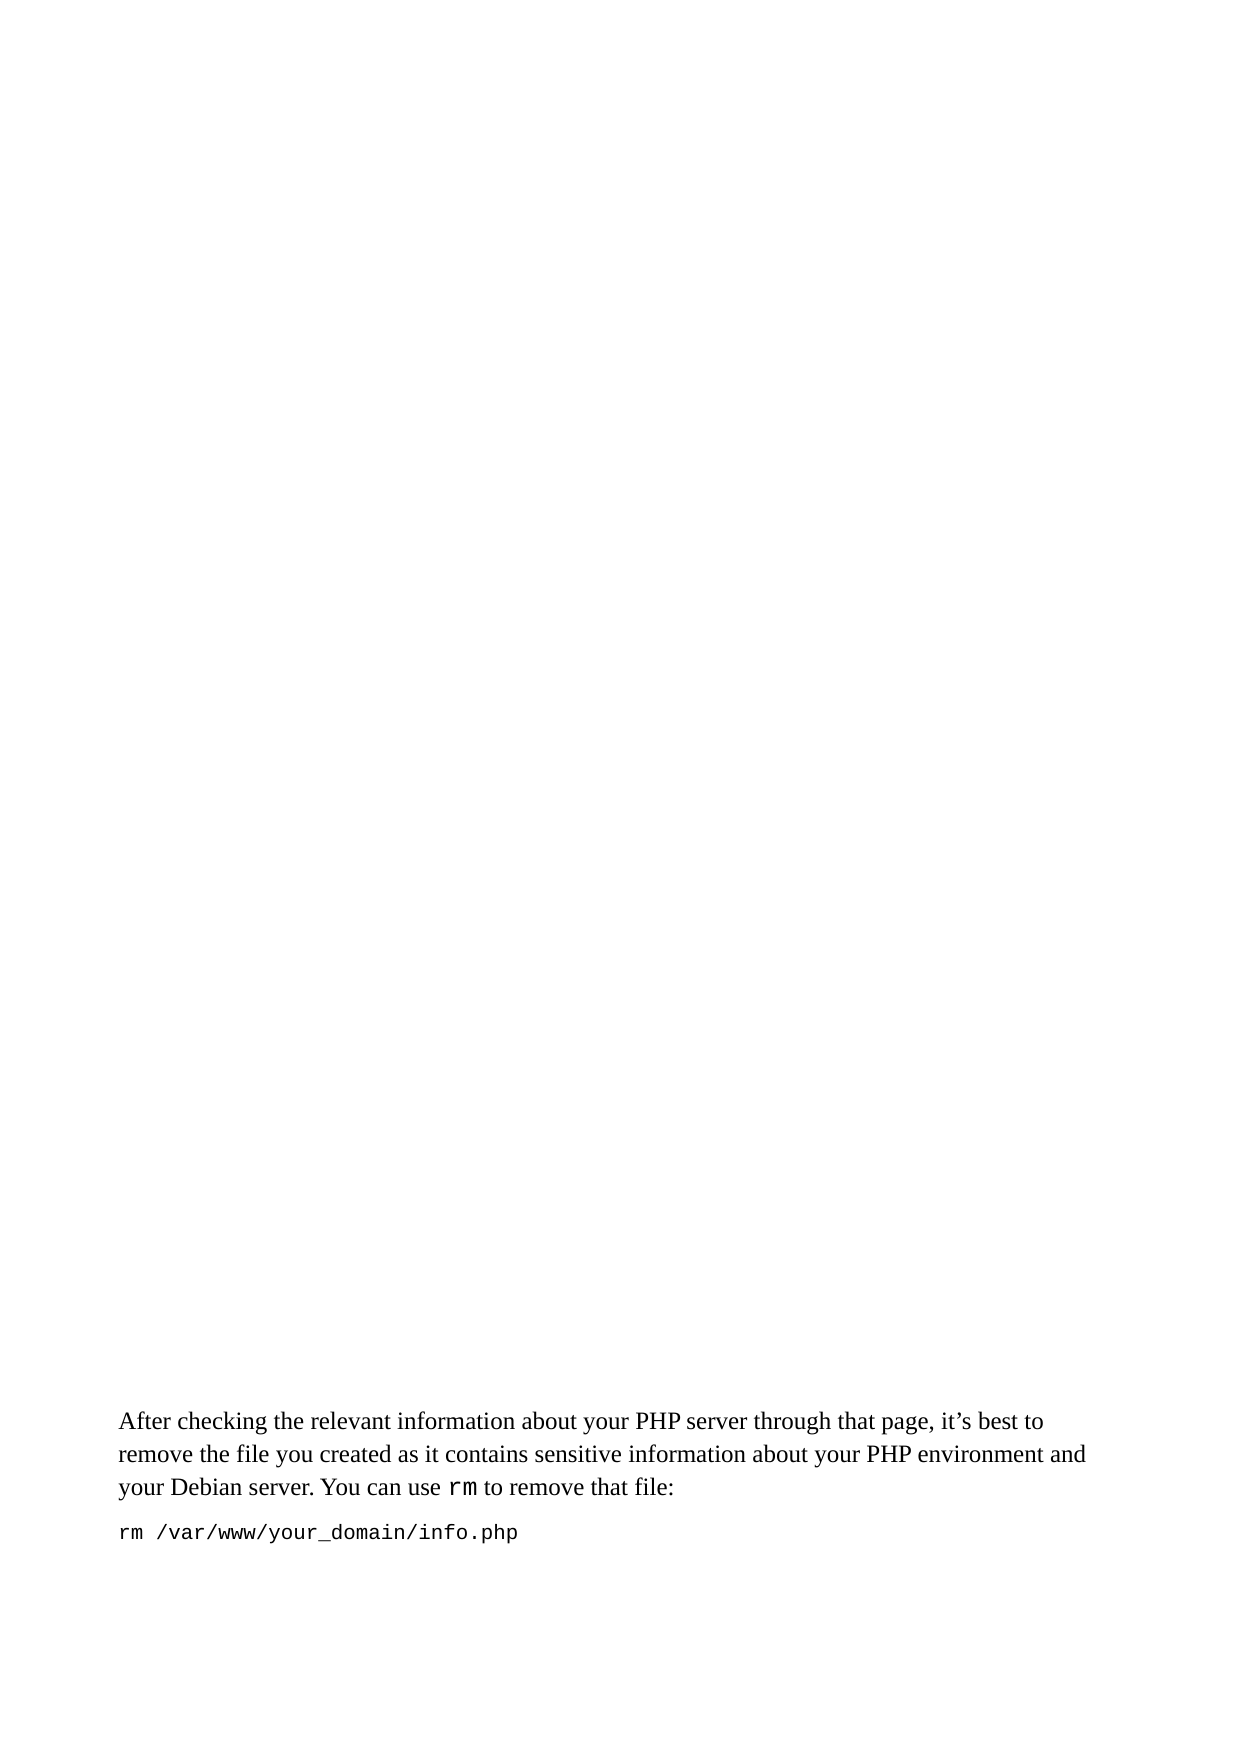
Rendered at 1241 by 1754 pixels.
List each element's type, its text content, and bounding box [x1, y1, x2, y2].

text rm /var/www/your_domain/info.php [118, 1522, 1122, 1545]
text After checking the relevant information about your PHP server through that page, it’s best to remove the file you created as it contains sensitive information about your PHP environment and your Debian server. You can use rm to remove that file: [118, 1406, 1122, 1503]
